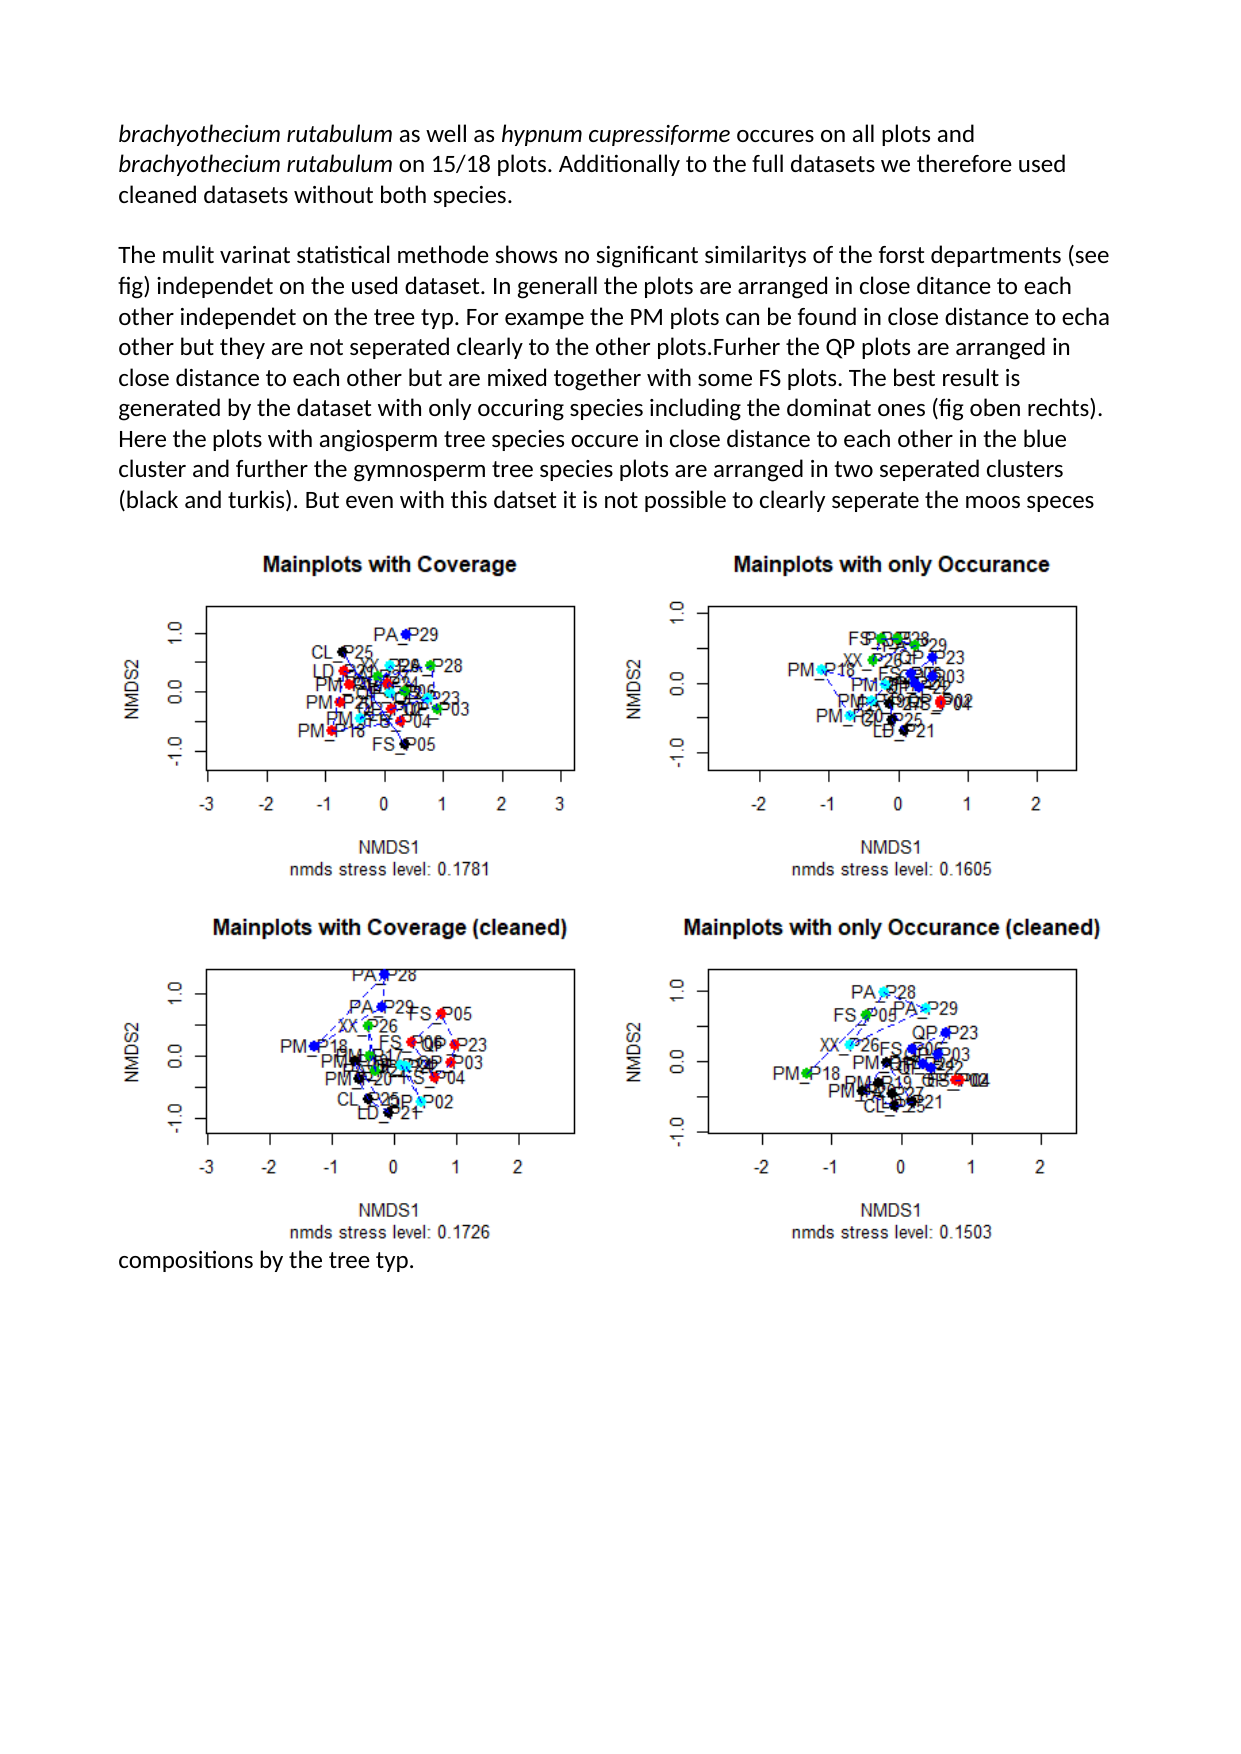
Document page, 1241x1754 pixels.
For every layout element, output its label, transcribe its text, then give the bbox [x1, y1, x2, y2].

text compositions by the tree typ. [118, 1244, 1122, 1274]
text brachyothecium rutabulum as well as hypnum cupressiforme occures on all plots and brachyothecium rutabulum on 15/18 plots. Additionally to the full datasets we therefore used cleaned datasets without both species. [118, 118, 1122, 210]
text The mulit varinat statistical methode shows no significant similaritys of the forst departments (see fig) independet on the used dataset. In generall the plots are arranged in close ditance to each other independet on the tree typ. For exampe the PM plots can be found in close distance to echa other but they are not seperated clearly to the other plots.Furher the QP plots are arranged in close distance to each other but are mixed together with some FS plots. The best result is generated by the dataset with only occuring species including the dominat ones (fig oben rechts). Here the plots with angiosperm tree species occure in close distance to each other in the blue cluster and further the gymnosperm tree species plots are arranged in two seperated clusters (black and turkis). But even with this datset it is not possible to clearly seperate the moos speces [118, 240, 1122, 518]
picture [118, 518, 1122, 1244]
